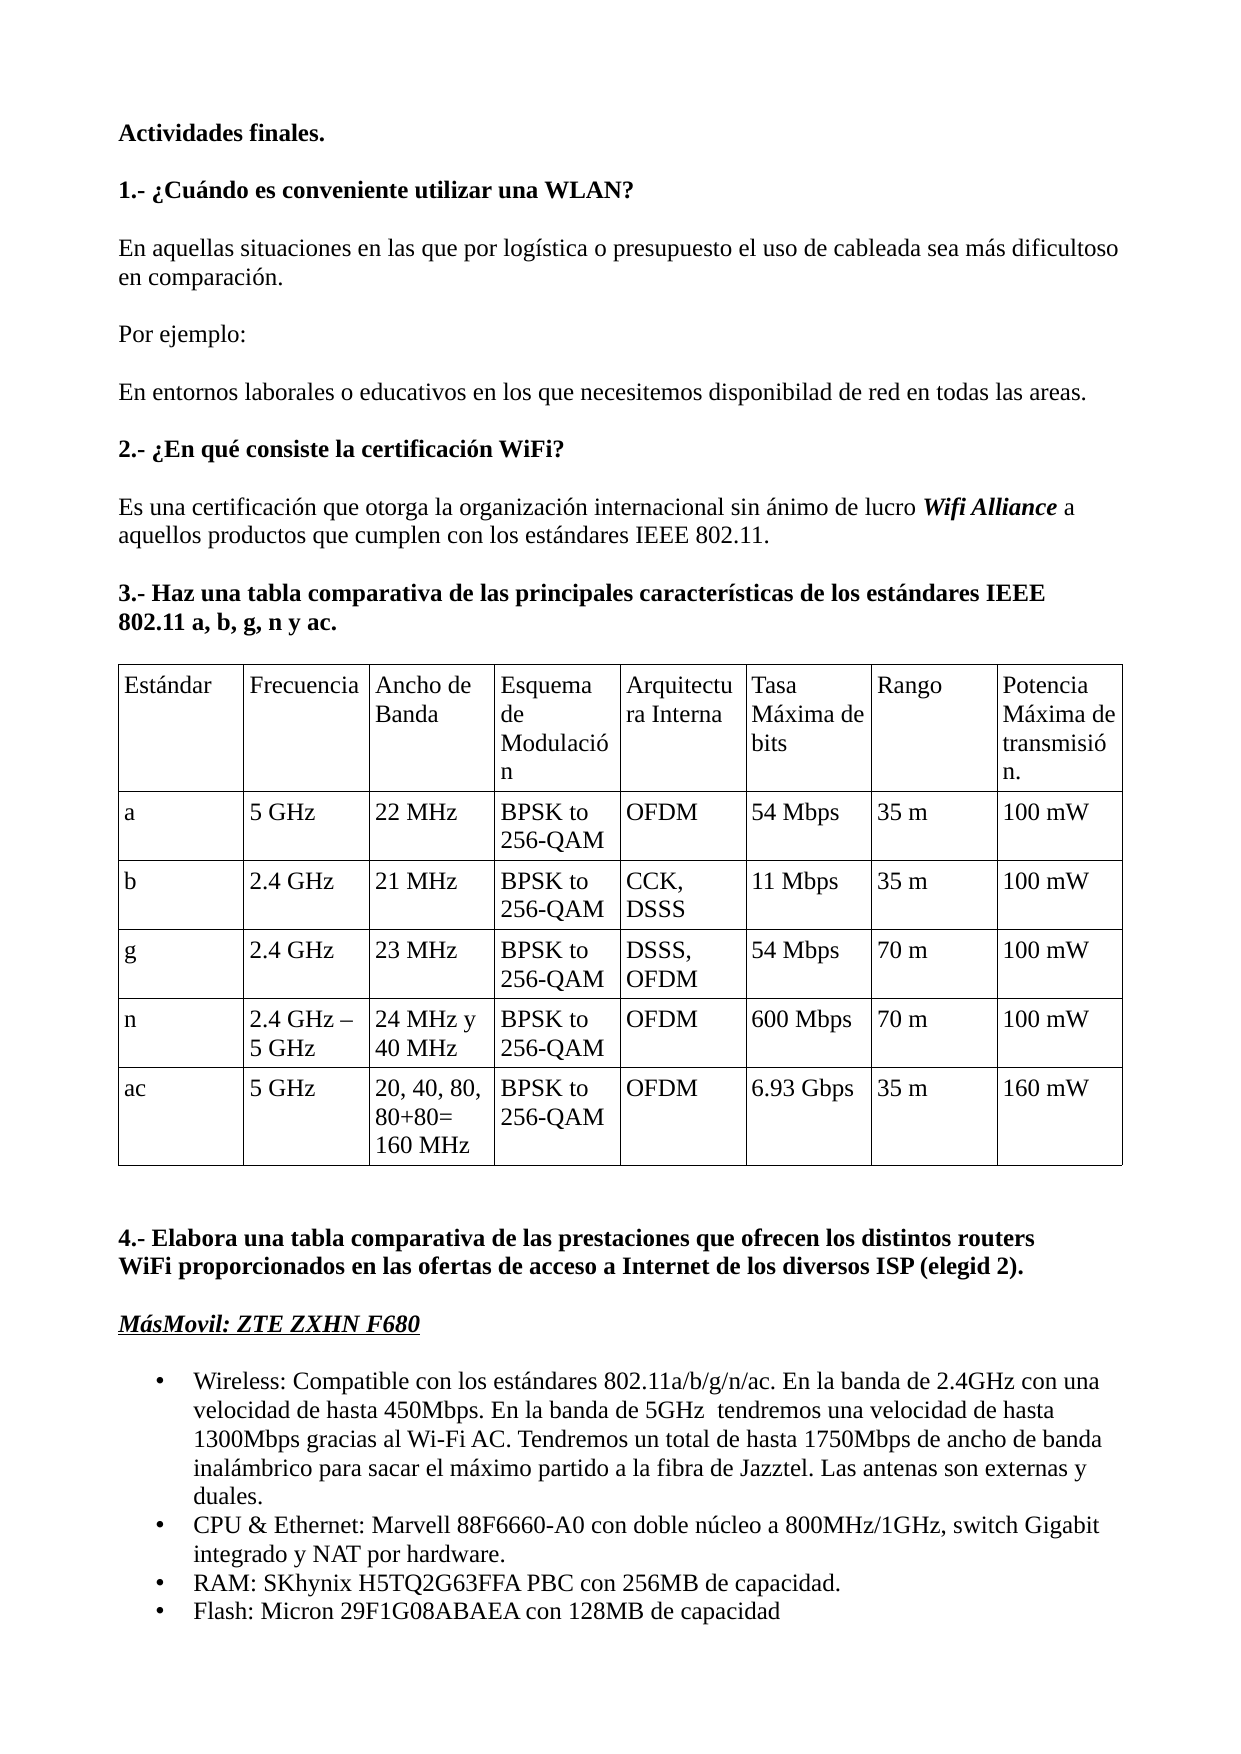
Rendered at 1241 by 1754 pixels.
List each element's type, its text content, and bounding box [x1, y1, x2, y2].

text Es una certificación que otorga la organización internacional sin ánimo de lucro Wifi Alliance a aquellos productos que cumplen con los estándares IEEE 802.11. [118, 492, 1122, 549]
table_cell 5 GHz [244, 1068, 369, 1165]
list RAM: SKhynix H5TQ2G63FFA PBC con 256MB de capacidad. [156, 1568, 1122, 1596]
table_cell ac [119, 1068, 243, 1165]
table_header Potencia Máxima de transmisión. [998, 665, 1122, 791]
table_cell 2.4 GHz [244, 861, 369, 929]
table_cell 5 GHz [244, 792, 369, 860]
table_cell BPSK to 256-QAM [495, 1068, 620, 1165]
list Wireless: Compatible con los estándares 802.11a/b/g/n/ac. En la banda de 2.4GHz con una velocidad de hasta 450Mbps. En la banda de 5GHz tendremos una velocidad de hasta 1300Mbps gracias al Wi-Fi AC. Tendremos un total de hasta 1750Mbps de ancho de banda inalámbrico para sacar el máximo partido a la fibra de Jazztel. Las antenas son externas y duales. [156, 1366, 1122, 1510]
text 802.11 a, b, g, n y ac. [118, 607, 1122, 636]
table_cell 6.93 Gbps [747, 1068, 871, 1165]
table_cell 20, 40, 80, 80+80= 160 MHz [370, 1068, 494, 1165]
table_cell 2.4 GHz – 5 GHz [244, 999, 369, 1067]
text En aquellas situaciones en las que por logística o presupuesto el uso de cableada sea más dificultoso en comparación. [118, 233, 1122, 291]
table_cell 600 Mbps [747, 999, 871, 1067]
table_cell 21 MHz [370, 861, 494, 929]
table_cell BPSK to 256-QAM [495, 861, 620, 929]
table_cell 54 Mbps [747, 792, 871, 860]
table_cell 23 MHz [370, 930, 494, 998]
table_cell 2.4 GHz [244, 930, 369, 998]
table_cell 54 Mbps [747, 930, 871, 998]
table_cell 100 mW [998, 930, 1122, 998]
table_cell BPSK to 256-QAM [495, 999, 620, 1067]
table_cell DSSS, OFDM [621, 930, 746, 998]
table_header Estándar [119, 665, 243, 791]
table_header Frecuencia [244, 665, 369, 791]
table_cell a [119, 792, 243, 860]
table_cell 35 m [872, 861, 997, 929]
table_header Ancho de Banda [370, 665, 494, 791]
table_cell 70 m [872, 930, 997, 998]
table_cell 70 m [872, 999, 997, 1067]
table_header Rango [872, 665, 997, 791]
table_cell b [119, 861, 243, 929]
table_cell BPSK to 256-QAM [495, 792, 620, 860]
table_cell OFDM [621, 792, 746, 860]
table_cell 22 MHz [370, 792, 494, 860]
text MásMovil: ZTE ZXHN F680 [118, 1309, 1122, 1338]
text 3.- Haz una tabla comparativa de las principales características de los estándares IEEE [118, 578, 1122, 607]
table_cell 35 m [872, 1068, 997, 1165]
table_cell g [119, 930, 243, 998]
table_cell 35 m [872, 792, 997, 860]
table_cell OFDM [621, 999, 746, 1067]
text WiFi proporcionados en las ofertas de acceso a Internet de los diversos ISP (elegid 2). [118, 1251, 1122, 1280]
table_cell OFDM [621, 1068, 746, 1165]
table_cell 160 mW [998, 1068, 1122, 1165]
table_cell CCK, DSSS [621, 861, 746, 929]
list CPU & Ethernet: Marvell 88F6660-A0 con doble núcleo a 800MHz/1GHz, switch Gigabit integrado y NAT por hardware. [156, 1510, 1122, 1568]
table_cell n [119, 999, 243, 1067]
text 1.- ¿Cuándo es conveniente utilizar una WLAN? [118, 176, 1122, 204]
table_cell 24 MHz y 40 MHz [370, 999, 494, 1067]
table_cell 100 mW [998, 861, 1122, 929]
text Actividades finales. [118, 118, 1122, 147]
list Flash: Micron 29F1G08ABAEA con 128MB de capacidad [156, 1596, 1122, 1625]
table_header Tasa Máxima de bits [747, 665, 871, 791]
table_header Arquitectura Interna [621, 665, 746, 791]
table_cell 100 mW [998, 999, 1122, 1067]
text 4.- Elabora una tabla comparativa de las prestaciones que ofrecen los distintos routers [118, 1223, 1122, 1251]
text 2.- ¿En qué consiste la certificación WiFi? [118, 434, 1122, 463]
text Por ejemplo: [118, 319, 1122, 348]
table_cell 11 Mbps [747, 861, 871, 929]
text En entornos laborales o educativos en los que necesitemos disponibilad de red en todas las areas. [118, 377, 1122, 406]
table_cell BPSK to 256-QAM [495, 930, 620, 998]
table_cell 100 mW [998, 792, 1122, 860]
table_header Esquema de Modulación [495, 665, 620, 791]
